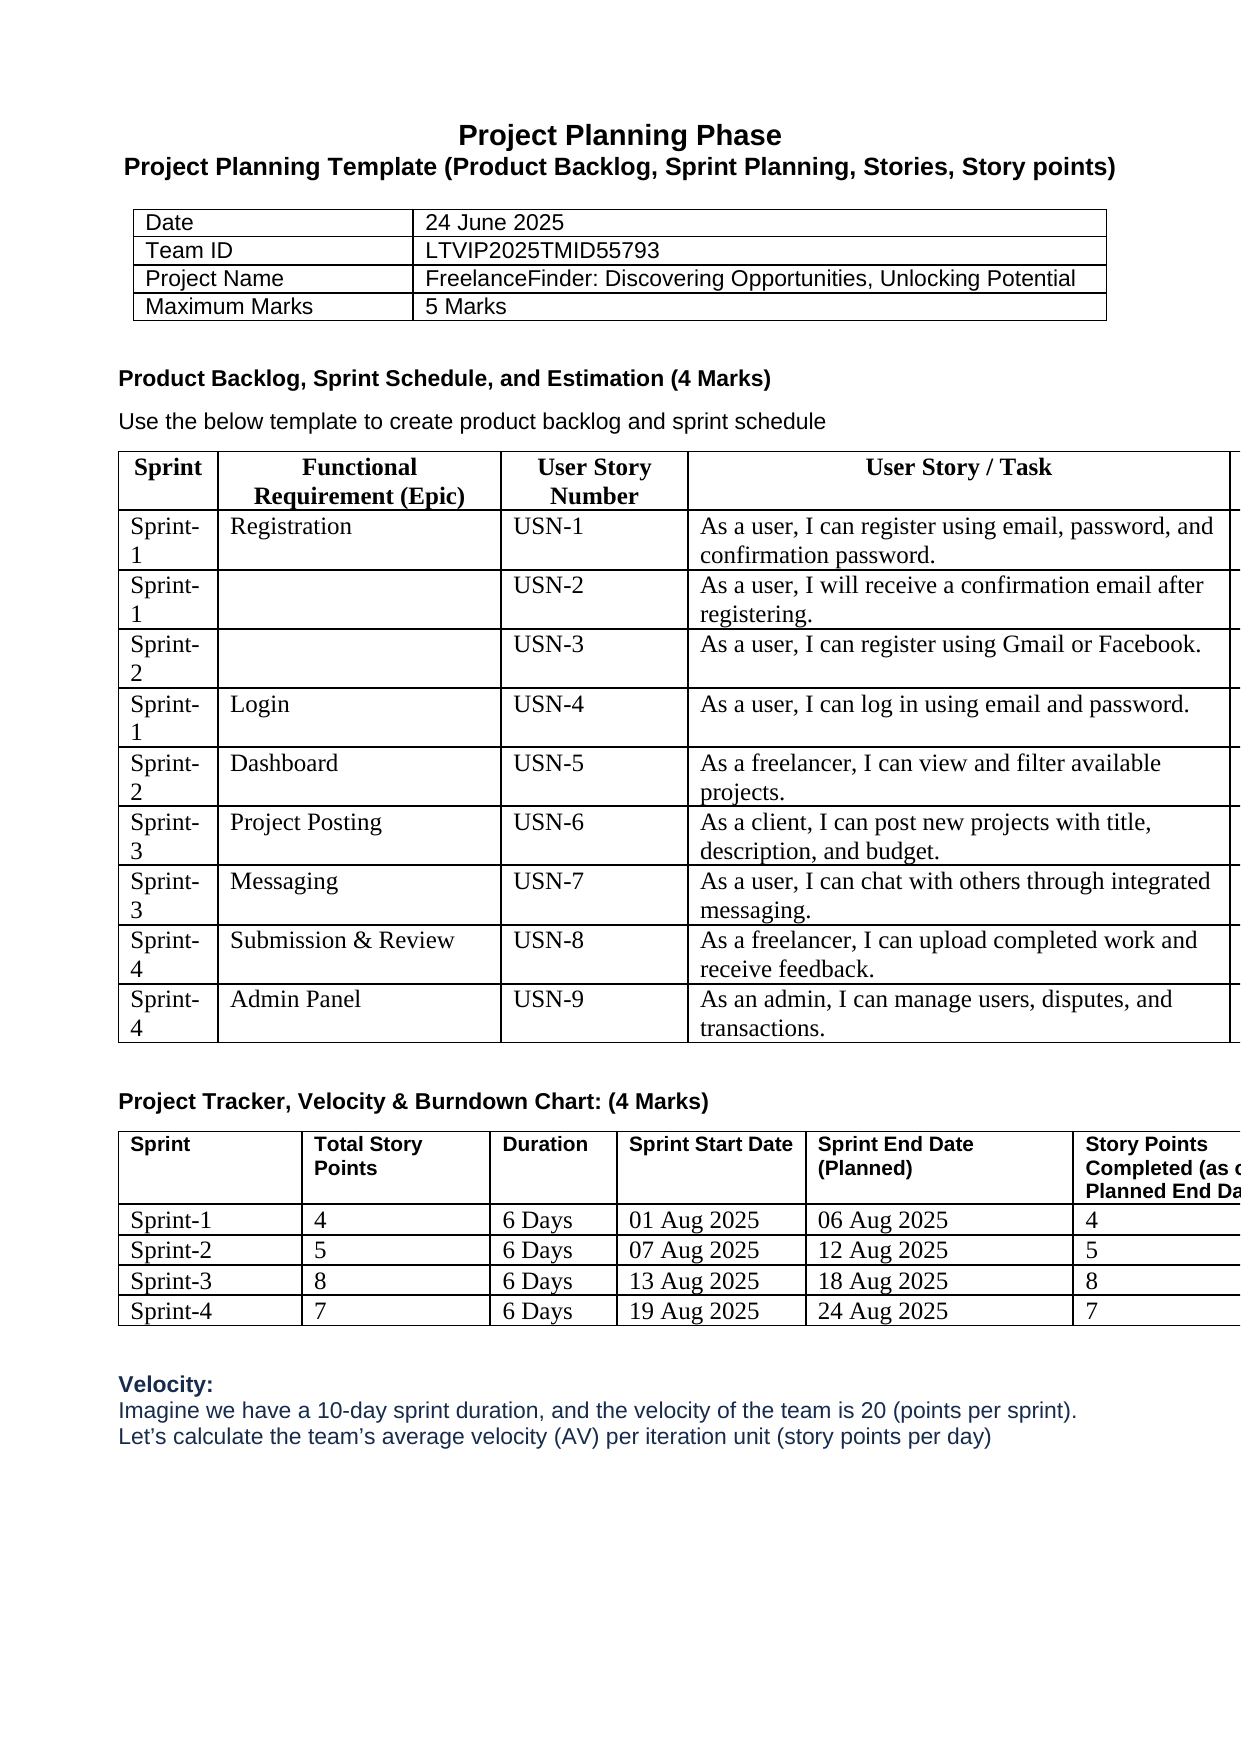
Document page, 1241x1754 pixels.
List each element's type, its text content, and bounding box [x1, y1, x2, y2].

table_cell 3 [1231, 807, 1240, 864]
table_cell Sprint-2 [119, 630, 217, 687]
text Project Tracker, Velocity & Burndown Chart: (4 Marks) [118, 1088, 1122, 1114]
table_cell Sprint-4 [119, 1296, 301, 1325]
table_cell Sprint-2 [119, 748, 217, 805]
table_cell 2 [1231, 511, 1240, 569]
table_header Duration [491, 1132, 616, 1203]
table_header Story Points [1231, 452, 1240, 509]
table_cell [219, 630, 500, 687]
table_cell 5 [1231, 866, 1240, 924]
text Project Planning Template (Product Backlog, Sprint Planning, Stories, Story points) [118, 152, 1122, 180]
table_cell 5 [1074, 1236, 1240, 1264]
table_cell 1 [1231, 571, 1240, 628]
table_header Sprint [119, 1132, 301, 1203]
table_cell 18 Aug 2025 [807, 1266, 1072, 1294]
table_header User Story Number [502, 452, 687, 509]
table_cell Sprint-3 [119, 866, 217, 924]
table_cell Sprint-1 [119, 689, 217, 746]
table_cell Sprint-4 [119, 985, 217, 1042]
text Imagine we have a 10-day sprint duration, and the velocity of the team is 20 (points per sprint). Let’s calculate the team’s average velocity (AV) per iteration unit (story points per day) [118, 1397, 1122, 1449]
table_cell Login [219, 689, 500, 746]
table_cell 07 Aug 2025 [618, 1236, 805, 1264]
table_cell 13 Aug 2025 [618, 1266, 805, 1294]
table_cell Sprint-1 [119, 1205, 301, 1234]
text Product Backlog, Sprint Schedule, and Estimation (4 Marks) [118, 365, 1122, 392]
table_cell USN-4 [502, 689, 687, 746]
table_header 24 June 2025 [414, 210, 1106, 236]
table_cell LTVIP2025TMID55793 [414, 237, 1106, 264]
table_cell USN-7 [502, 866, 687, 924]
table_cell As a client, I can post new projects with title, description, and budget. [689, 807, 1229, 864]
table_cell Admin Panel [219, 985, 500, 1042]
table_cell Sprint-3 [119, 807, 217, 864]
table_header Date [134, 210, 412, 236]
table_cell 12 Aug 2025 [807, 1236, 1072, 1264]
table_header Functional Requirement (Epic) [219, 452, 500, 509]
table_header Total Story Points [303, 1132, 489, 1203]
table_cell Project Posting [219, 807, 500, 864]
table_cell As a freelancer, I can view and filter available projects. [689, 748, 1229, 805]
table_cell USN-2 [502, 571, 687, 628]
table_cell 4 [1231, 985, 1240, 1042]
table_cell 24 Aug 2025 [807, 1296, 1072, 1325]
table_cell Sprint-1 [119, 571, 217, 628]
table_header Sprint [119, 452, 217, 509]
table_cell As a user, I can log in using email and password. [689, 689, 1229, 746]
table_cell USN-5 [502, 748, 687, 805]
table_header User Story / Task [689, 452, 1229, 509]
table_cell As a freelancer, I can upload completed work and receive feedback. [689, 926, 1229, 983]
table_cell 3 [1231, 926, 1240, 983]
table_cell As a user, I can chat with others through integrated messaging. [689, 866, 1229, 924]
table_cell 5 [303, 1236, 489, 1264]
text Use the below template to create product backlog and sprint schedule [118, 408, 1122, 434]
table_cell USN-3 [502, 630, 687, 687]
table_cell FreelanceFinder: Discovering Opportunities, Unlocking Potential [414, 266, 1106, 292]
table_cell 06 Aug 2025 [807, 1205, 1072, 1234]
table_cell 6 Days [491, 1266, 616, 1294]
table_cell Sprint-4 [119, 926, 217, 983]
table_cell Submission & Review [219, 926, 500, 983]
table_cell As a user, I will receive a confirmation email after registering. [689, 571, 1229, 628]
table_cell 6 Days [491, 1236, 616, 1264]
table_cell USN-6 [502, 807, 687, 864]
table_cell 7 [303, 1296, 489, 1325]
table_cell As a user, I can register using Gmail or Facebook. [689, 630, 1229, 687]
table_cell 4 [1074, 1205, 1240, 1234]
table_cell 7 [1074, 1296, 1240, 1325]
text Velocity: [118, 1371, 1122, 1397]
table_cell 4 [303, 1205, 489, 1234]
table_cell Sprint-1 [119, 511, 217, 569]
table_cell 1 [1231, 689, 1240, 746]
table_header Sprint End Date (Planned) [807, 1132, 1072, 1203]
table_cell [219, 571, 500, 628]
table_cell 6 Days [491, 1296, 616, 1325]
table_cell Sprint-3 [119, 1266, 301, 1294]
table_cell As an admin, I can manage users, disputes, and transactions. [689, 985, 1229, 1042]
table_cell Sprint-2 [119, 1236, 301, 1264]
table_cell 01 Aug 2025 [618, 1205, 805, 1234]
table_cell Team ID [134, 237, 412, 264]
table_cell Project Name [134, 266, 412, 292]
table_cell USN-1 [502, 511, 687, 569]
table_cell USN-8 [502, 926, 687, 983]
table_cell USN-9 [502, 985, 687, 1042]
table_cell Messaging [219, 866, 500, 924]
table_cell 3 [1231, 748, 1240, 805]
table_header Sprint Start Date [618, 1132, 805, 1203]
table_cell 5 Marks [414, 294, 1106, 320]
table_cell 6 Days [491, 1205, 616, 1234]
table_header Story Points Completed (as on Planned End Date) [1074, 1132, 1240, 1203]
table_cell 19 Aug 2025 [618, 1296, 805, 1325]
table_cell As a user, I can register using email, password, and confirmation password. [689, 511, 1229, 569]
table_cell 2 [1231, 630, 1240, 687]
table_cell Maximum Marks [134, 294, 412, 320]
table_cell 8 [303, 1266, 489, 1294]
table_cell Registration [219, 511, 500, 569]
table_cell 8 [1074, 1266, 1240, 1294]
table_cell Dashboard [219, 748, 500, 805]
text Project Planning Phase [118, 118, 1122, 152]
